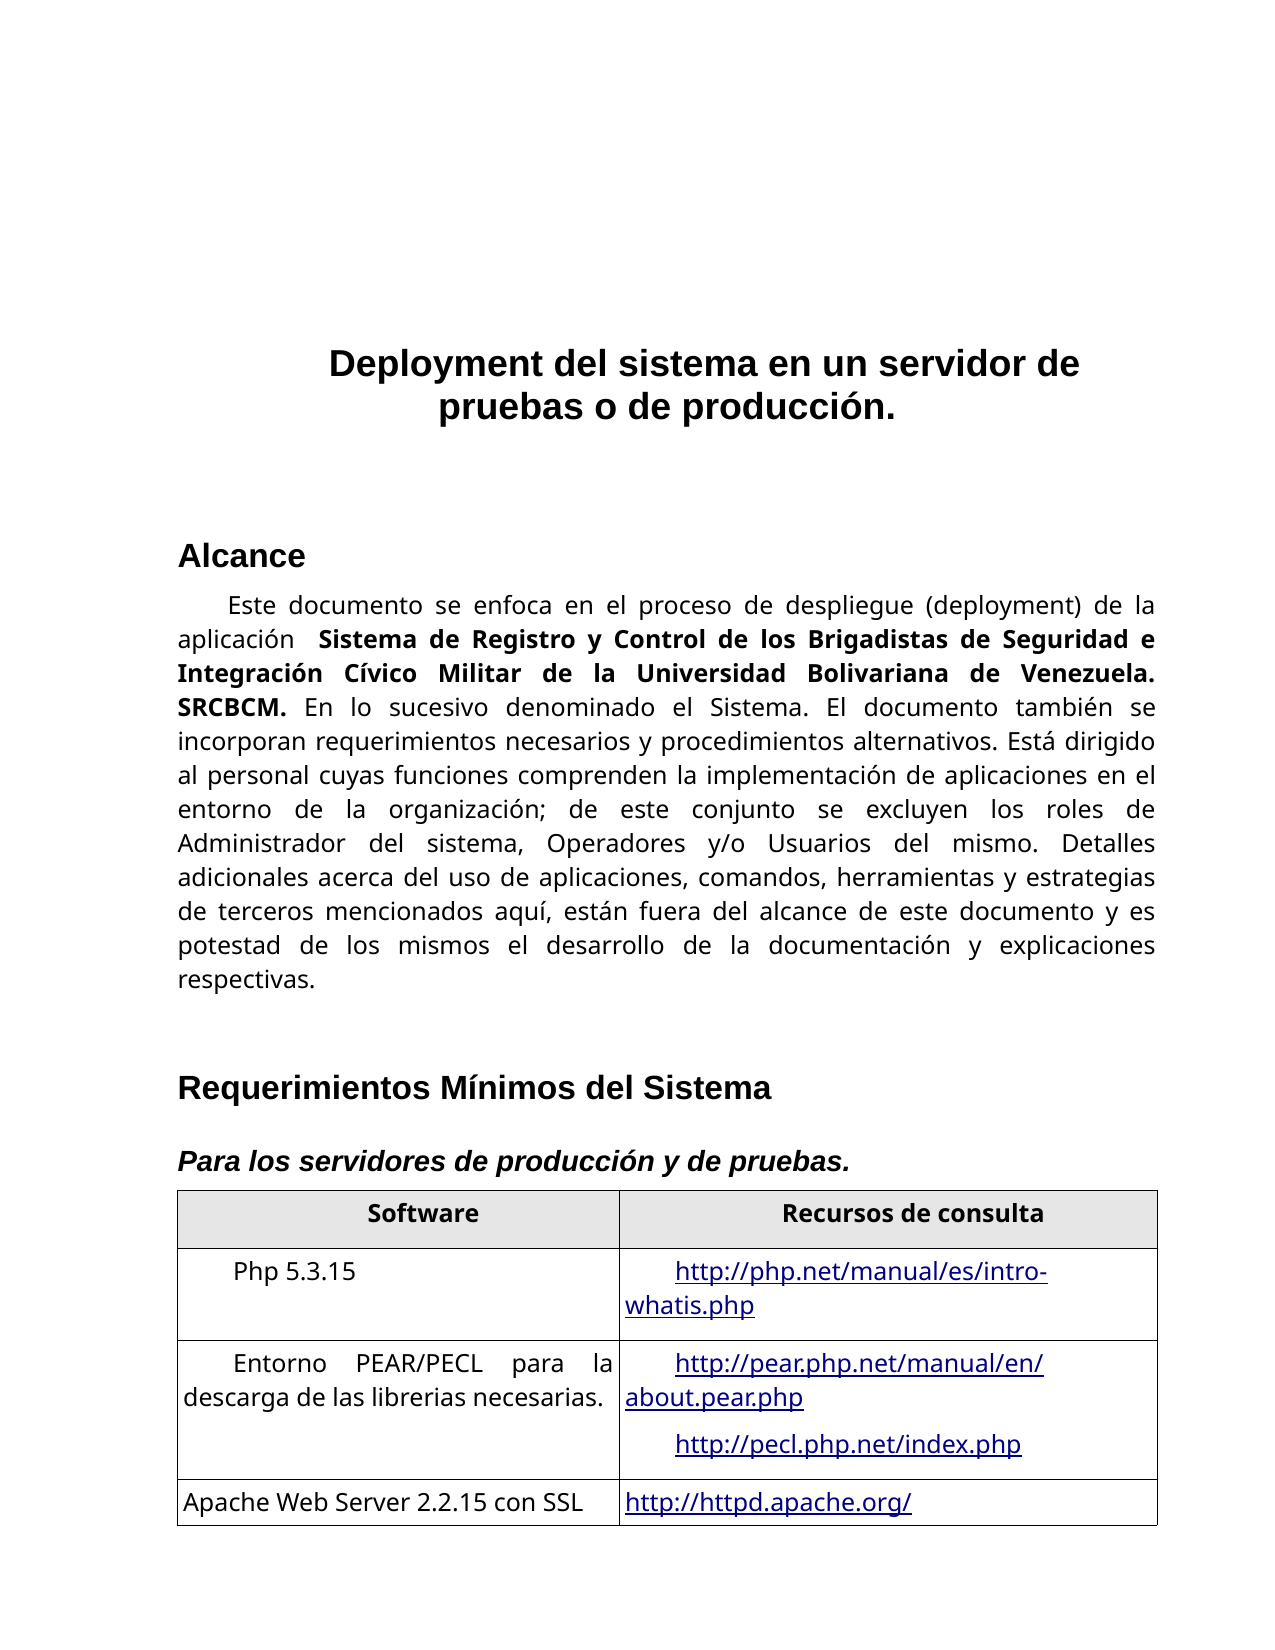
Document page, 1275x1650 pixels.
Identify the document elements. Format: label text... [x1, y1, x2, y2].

table_cell Php 5.3.15 [178, 1249, 619, 1340]
table_header Software [178, 1191, 619, 1248]
table_cell http://pear.php.net/manual/en/about.pear.php http://pecl.php.net/index.php [620, 1341, 1157, 1479]
table_cell http://php.net/manual/es/intro-whatis.php [620, 1249, 1157, 1340]
table_cell Apache Web Server 2.2.15 con SSL [178, 1480, 619, 1524]
table_cell http://httpd.apache.org/ [620, 1480, 1157, 1524]
title Deployment del sistema en un servidor de pruebas o de producción. [177, 341, 1157, 428]
table_cell Entorno PEAR/PECL para la descarga de las librerias necesarias. [178, 1341, 619, 1479]
text Este documento se enfoca en el proceso de despliegue (deployment) de la aplicación Sistema de Registro y Control de los Brigadistas de Seguridad e Integración Cívico Militar de la Universidad Bolivariana de Venezuela. SRCBCM. En lo sucesivo denominado el Sistema. El documento también se incorporan requerimientos necesarios y procedimientos alternativos. Está dirigido al personal cuyas funciones comprenden la implementación de aplicaciones en el entorno de la organización; de este conjunto se excluyen los roles de Administrador del sistema, Operadores y/o Usuarios del mismo. Detalles adicionales acerca del uso de aplicaciones, comandos, herramientas y estrategias de terceros mencionados aquí, están fuera del alcance de este documento y es potestad de los mismos el desarrollo de la documentación y explicaciones respectivas. [177, 587, 1157, 996]
table_header Recursos de consulta [620, 1191, 1157, 1248]
subtitle Para los servidores de producción y de pruebas. [177, 1144, 1157, 1177]
subtitle Alcance [177, 536, 1157, 575]
subtitle Requerimientos Mínimos del Sistema [177, 1068, 1157, 1106]
